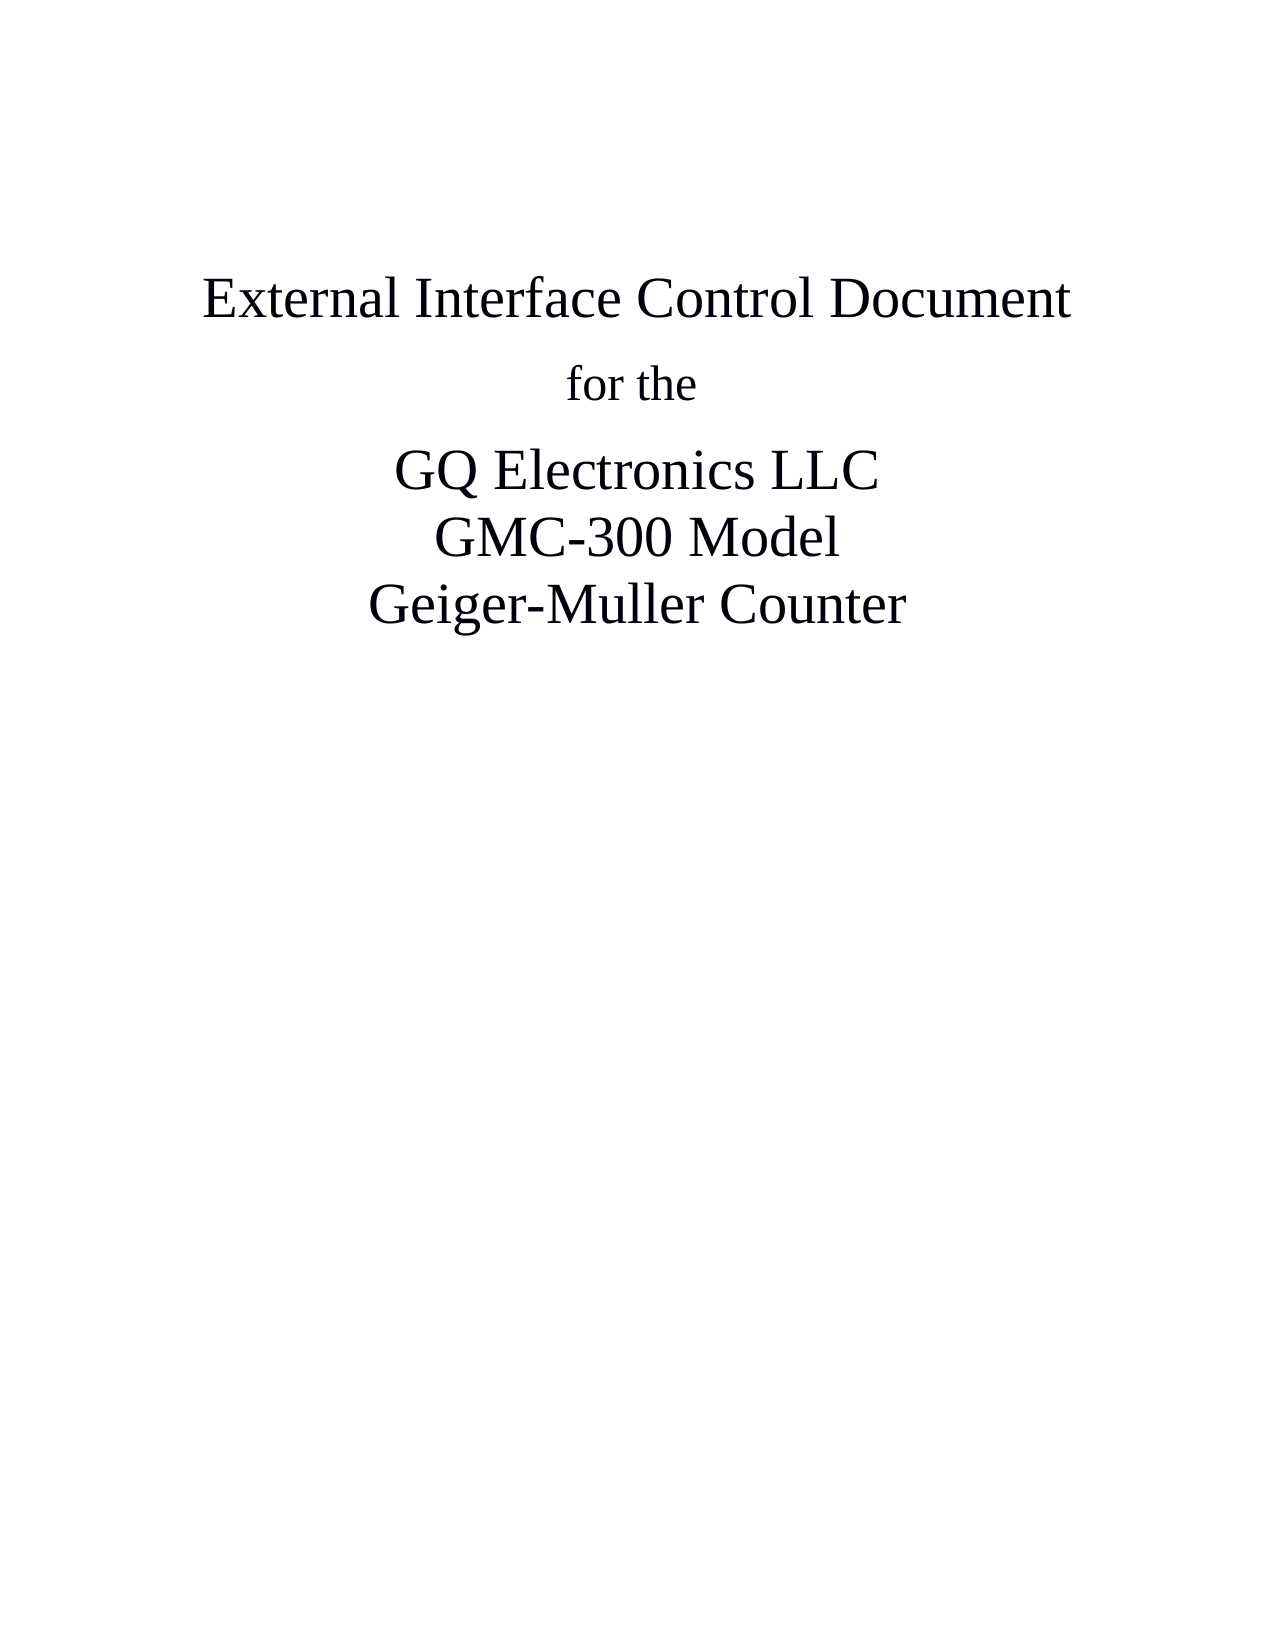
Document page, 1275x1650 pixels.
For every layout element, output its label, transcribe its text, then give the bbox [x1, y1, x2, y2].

text for the [118, 354, 1157, 411]
text Geiger-Muller Counter [118, 569, 1157, 636]
text External Interface Control Document [118, 262, 1157, 329]
text GQ Electronics LLC [118, 435, 1157, 502]
text GMC-300 Model [118, 502, 1157, 569]
